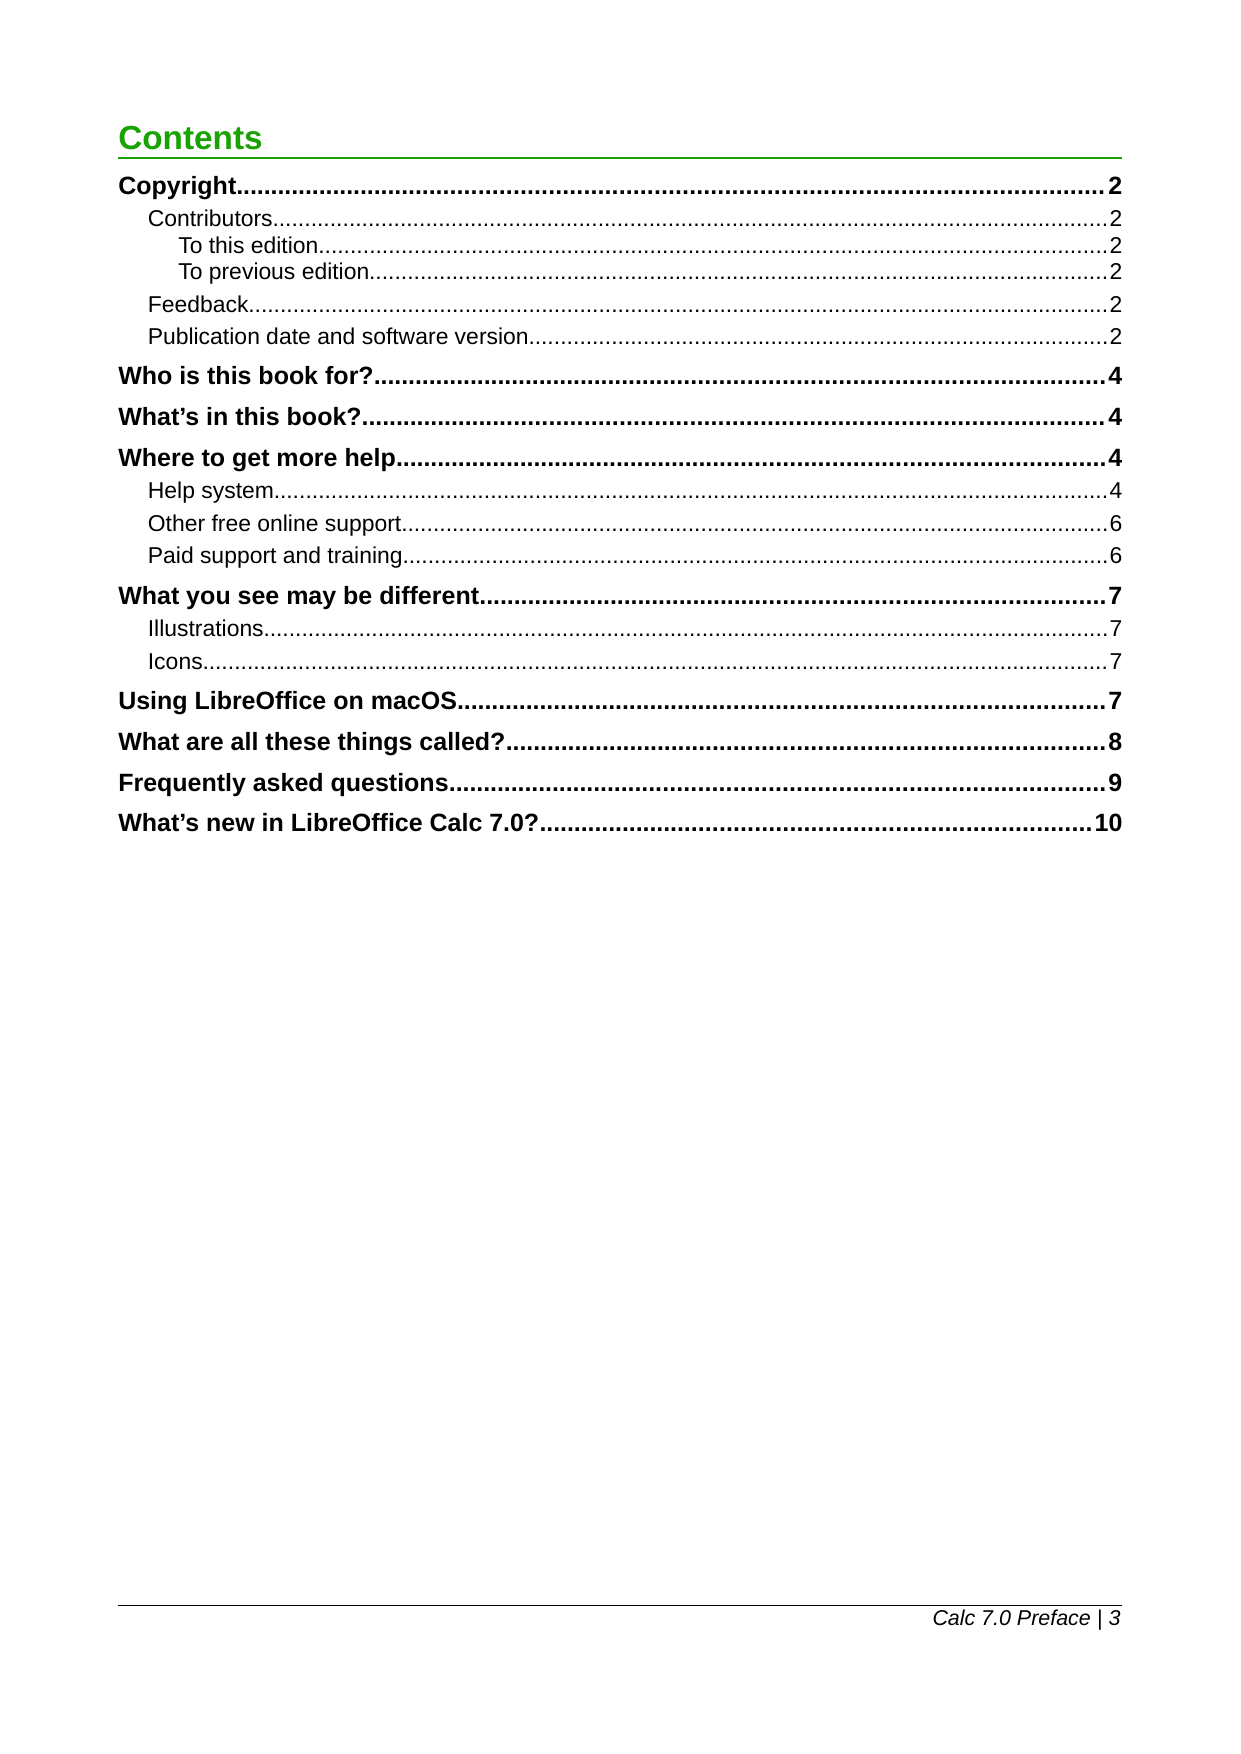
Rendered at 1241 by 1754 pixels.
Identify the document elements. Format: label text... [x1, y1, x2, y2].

text Frequently asked questions 9 [118, 768, 1122, 796]
text To previous edition 2 [178, 258, 1122, 284]
subtitle Contents [118, 118, 1122, 157]
text Using LibreOffice on macOS 7 [118, 686, 1122, 715]
text What you see may be different 7 [118, 581, 1122, 609]
text What’s in this book? 4 [118, 402, 1122, 431]
text Contributors 2 [148, 205, 1122, 232]
text Feedback 2 [148, 291, 1122, 317]
text What are all these things called? 8 [118, 727, 1122, 756]
text Icons 7 [148, 648, 1122, 674]
text Paid support and training 6 [148, 542, 1122, 569]
text Help system 4 [148, 477, 1122, 504]
text What’s new in LibreOffice Calc 7.0? 10 [118, 808, 1122, 837]
text Who is this book for? 4 [118, 361, 1122, 390]
text To this edition 2 [178, 232, 1122, 258]
text Other free online support 6 [148, 510, 1122, 536]
text Illustrations 7 [148, 615, 1122, 642]
text Copyright 2 [118, 171, 1122, 199]
text Where to get more help 4 [118, 443, 1122, 471]
text Publication date and software version 2 [148, 323, 1122, 349]
